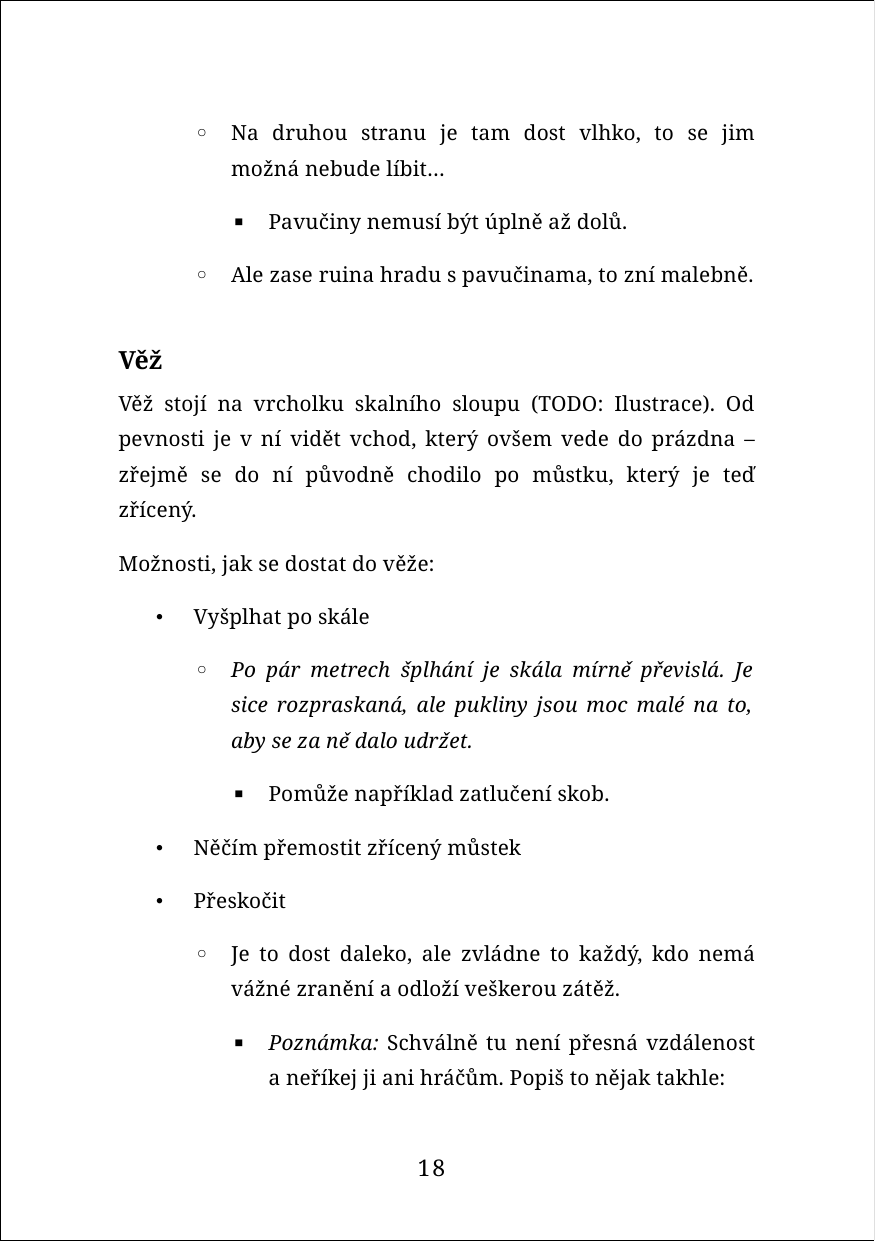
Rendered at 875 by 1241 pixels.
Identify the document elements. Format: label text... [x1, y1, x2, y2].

list Něčím přemostit zřícený můstek [156, 833, 756, 861]
subtitle Věž [118, 343, 756, 377]
list Je to dost daleko, ale zvládne to každý, kdo nemá vážné zranění a odloží veškerou zátěž. [193, 939, 756, 1003]
list Po pár metrech šplhání je skála mírně převislá. Je sice rozpraskaná, ale pukliny jsou moc malé na to, aby se za ně dalo udržet. [193, 655, 756, 754]
text Věž stojí na vrcholku skalního sloupu (TODO: Ilustrace). Od pevnosti je v ní vidět vchod, který ovšem vede do prázdna – zřejmě se do ní původně chodilo po můstku, který je teď zřícený. [118, 389, 756, 524]
list Pomůže například zatlučení skob. [231, 779, 756, 808]
list Pavučiny nemusí být úplně až dolů. [231, 207, 756, 235]
text Možnosti, jak se dostat do věže: [118, 549, 756, 577]
list Vyšplhat po skále [156, 602, 756, 630]
list Poznámka: Schválně tu není přesná vzdálenost a neříkej ji ani hráčům. Popiš to nějak takhle: [231, 1028, 756, 1092]
list Přeskočit [156, 886, 756, 914]
list Na druhou stranu je tam dost vlhko, to se jim možná nebude líbit… [193, 118, 756, 182]
list Ale zase ruina hradu s pavučinama, to zní malebně. [193, 260, 756, 289]
